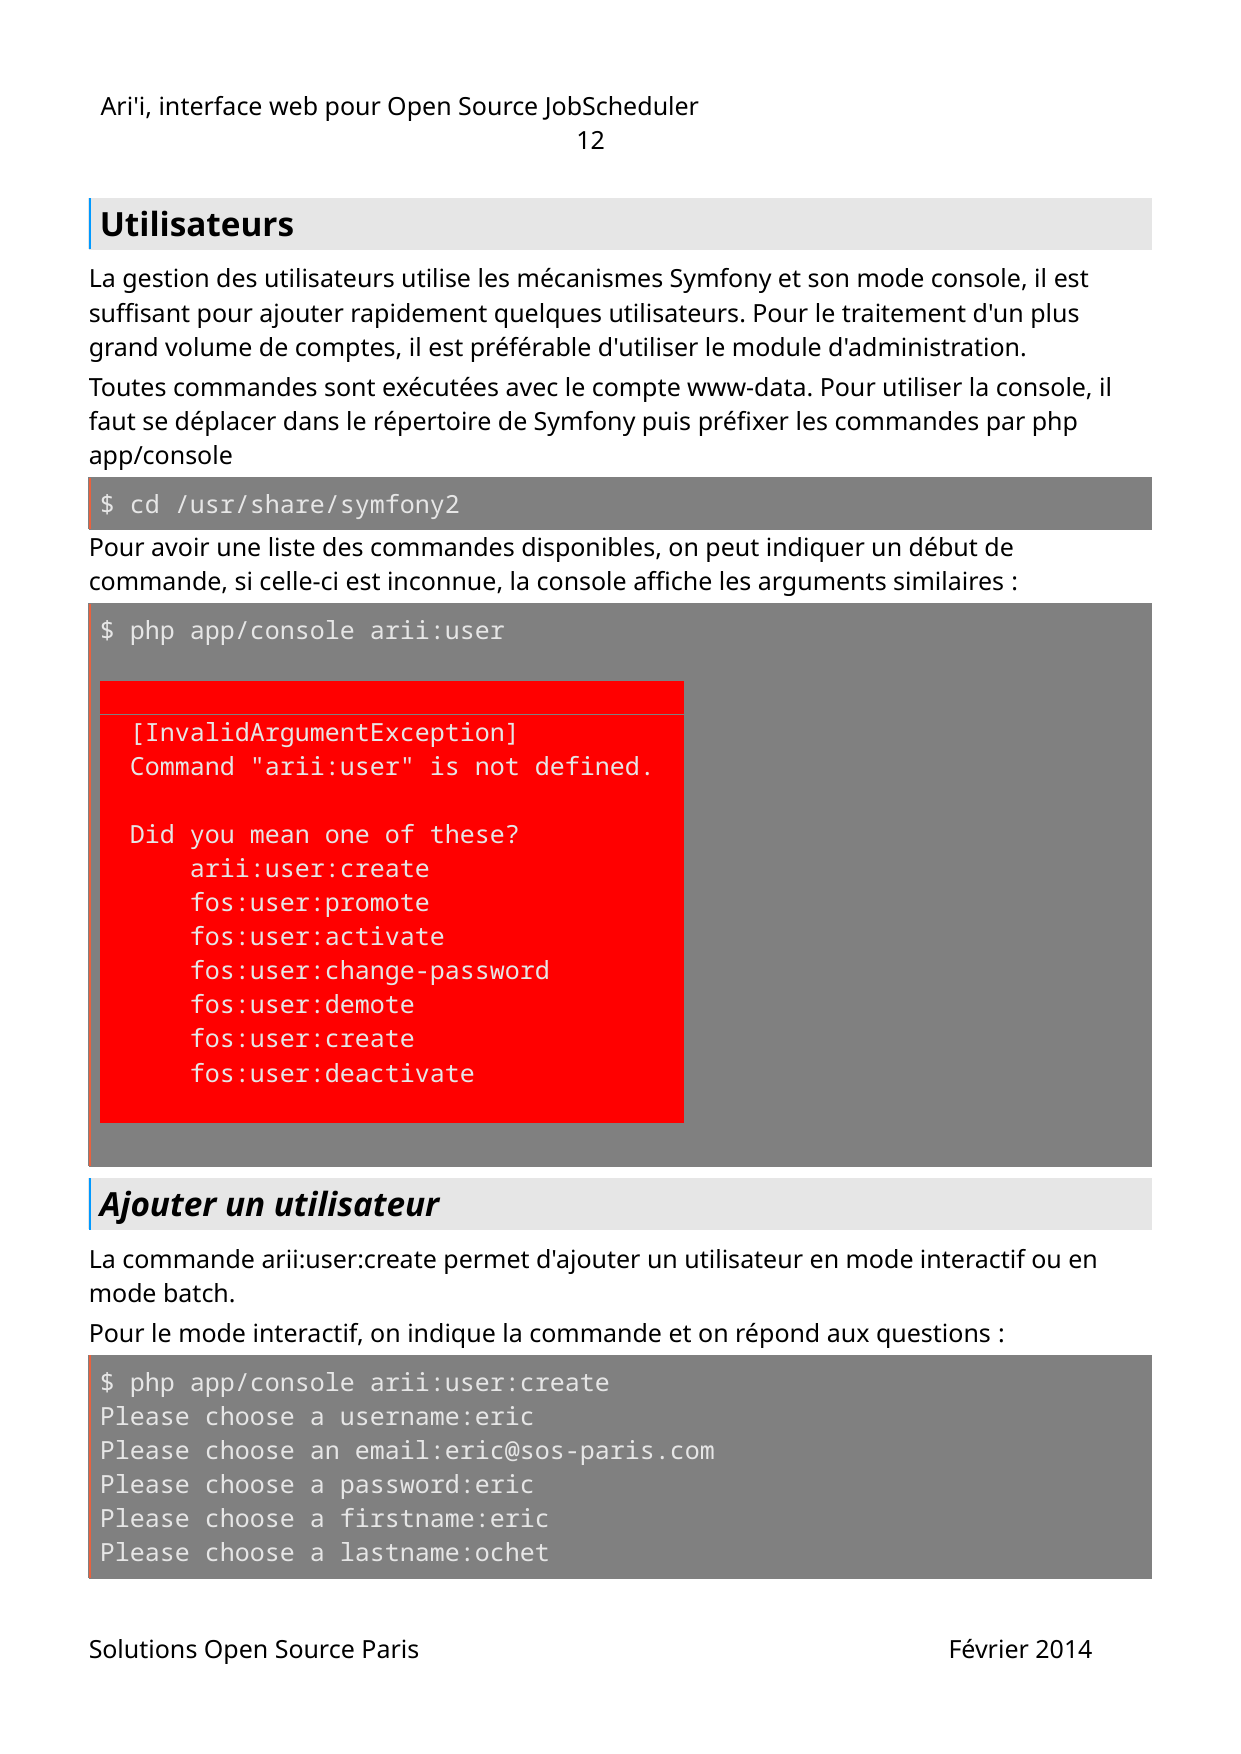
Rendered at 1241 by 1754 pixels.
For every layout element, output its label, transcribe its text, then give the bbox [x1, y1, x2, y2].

text fos:user:promote [91, 876, 1151, 910]
text Please choose a username:eric [91, 1389, 1151, 1423]
text fos:user:activate [91, 910, 1151, 944]
text $ cd /usr/share/symfony2 [91, 479, 1151, 529]
text fos:user:change-password [91, 944, 1151, 978]
text Please choose a password:eric [91, 1458, 1151, 1492]
text Toutes commandes sont exécutées avec le compte www-data. Pour utiliser la console, il faut se déplacer dans le répertoire de Symfony puis préfixer les commandes par php app/console [88, 369, 1152, 471]
text Pour avoir une liste des commandes disponibles, on peut indiquer un début de commande, si celle-ci est inconnue, la console affiche les arguments similaires : [88, 529, 1152, 597]
text Pour le mode interactif, on indique la commande et on répond aux questions : [88, 1315, 1152, 1349]
text La commande arii:user:create permet d'ajouter un utilisateur en mode interactif ou en mode batch. [88, 1241, 1152, 1309]
text $ php app/console arii:user:create [91, 1356, 1151, 1389]
text fos:user:demote [91, 978, 1151, 1012]
text Did you mean one of these? [91, 808, 1151, 842]
text La gestion des utilisateurs utilise les mécanismes Symfony et son mode console, il est suffisant pour ajouter rapidement quelques utilisateurs. Pour le traitement d'un plus grand volume de comptes, il est préférable d'utiliser le module d'administration. [88, 261, 1152, 363]
text $ php app/console arii:user [91, 605, 1151, 637]
text [InvalidArgumentException] [91, 706, 1151, 740]
subtitle Ajouter un utilisateur [91, 1179, 1151, 1229]
text Please choose a firstname:eric [91, 1492, 1151, 1526]
text Please choose an email:eric@sos-paris.com [91, 1423, 1151, 1458]
text Command "arii:user" is not defined. [91, 740, 1151, 774]
text fos:user:create [91, 1012, 1151, 1046]
text arii:user:create [91, 842, 1151, 876]
text Please choose a lastname:ochet [91, 1526, 1151, 1578]
text fos:user:deactivate [91, 1046, 1151, 1080]
subtitle Utilisateurs [91, 199, 1151, 249]
